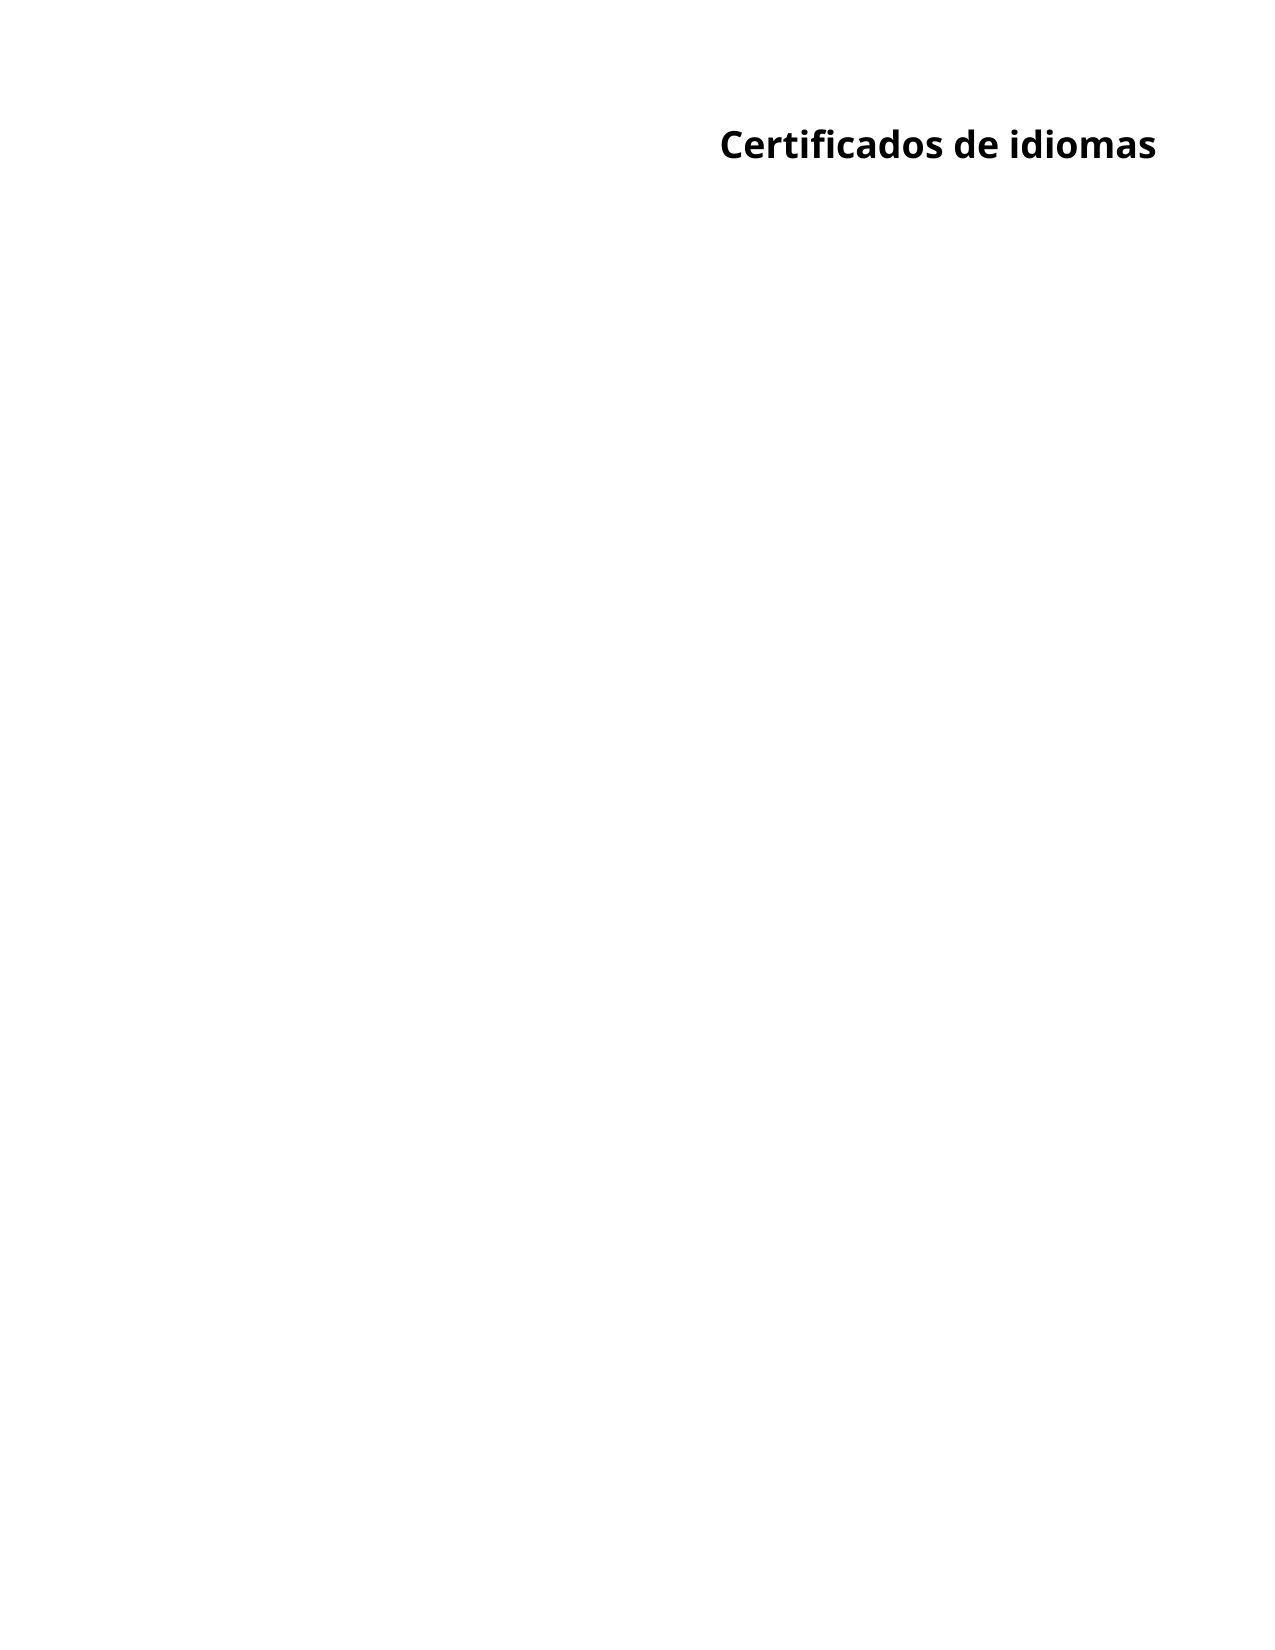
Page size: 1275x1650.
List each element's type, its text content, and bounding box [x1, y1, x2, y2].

text Certificados de idiomas [118, 118, 1157, 169]
